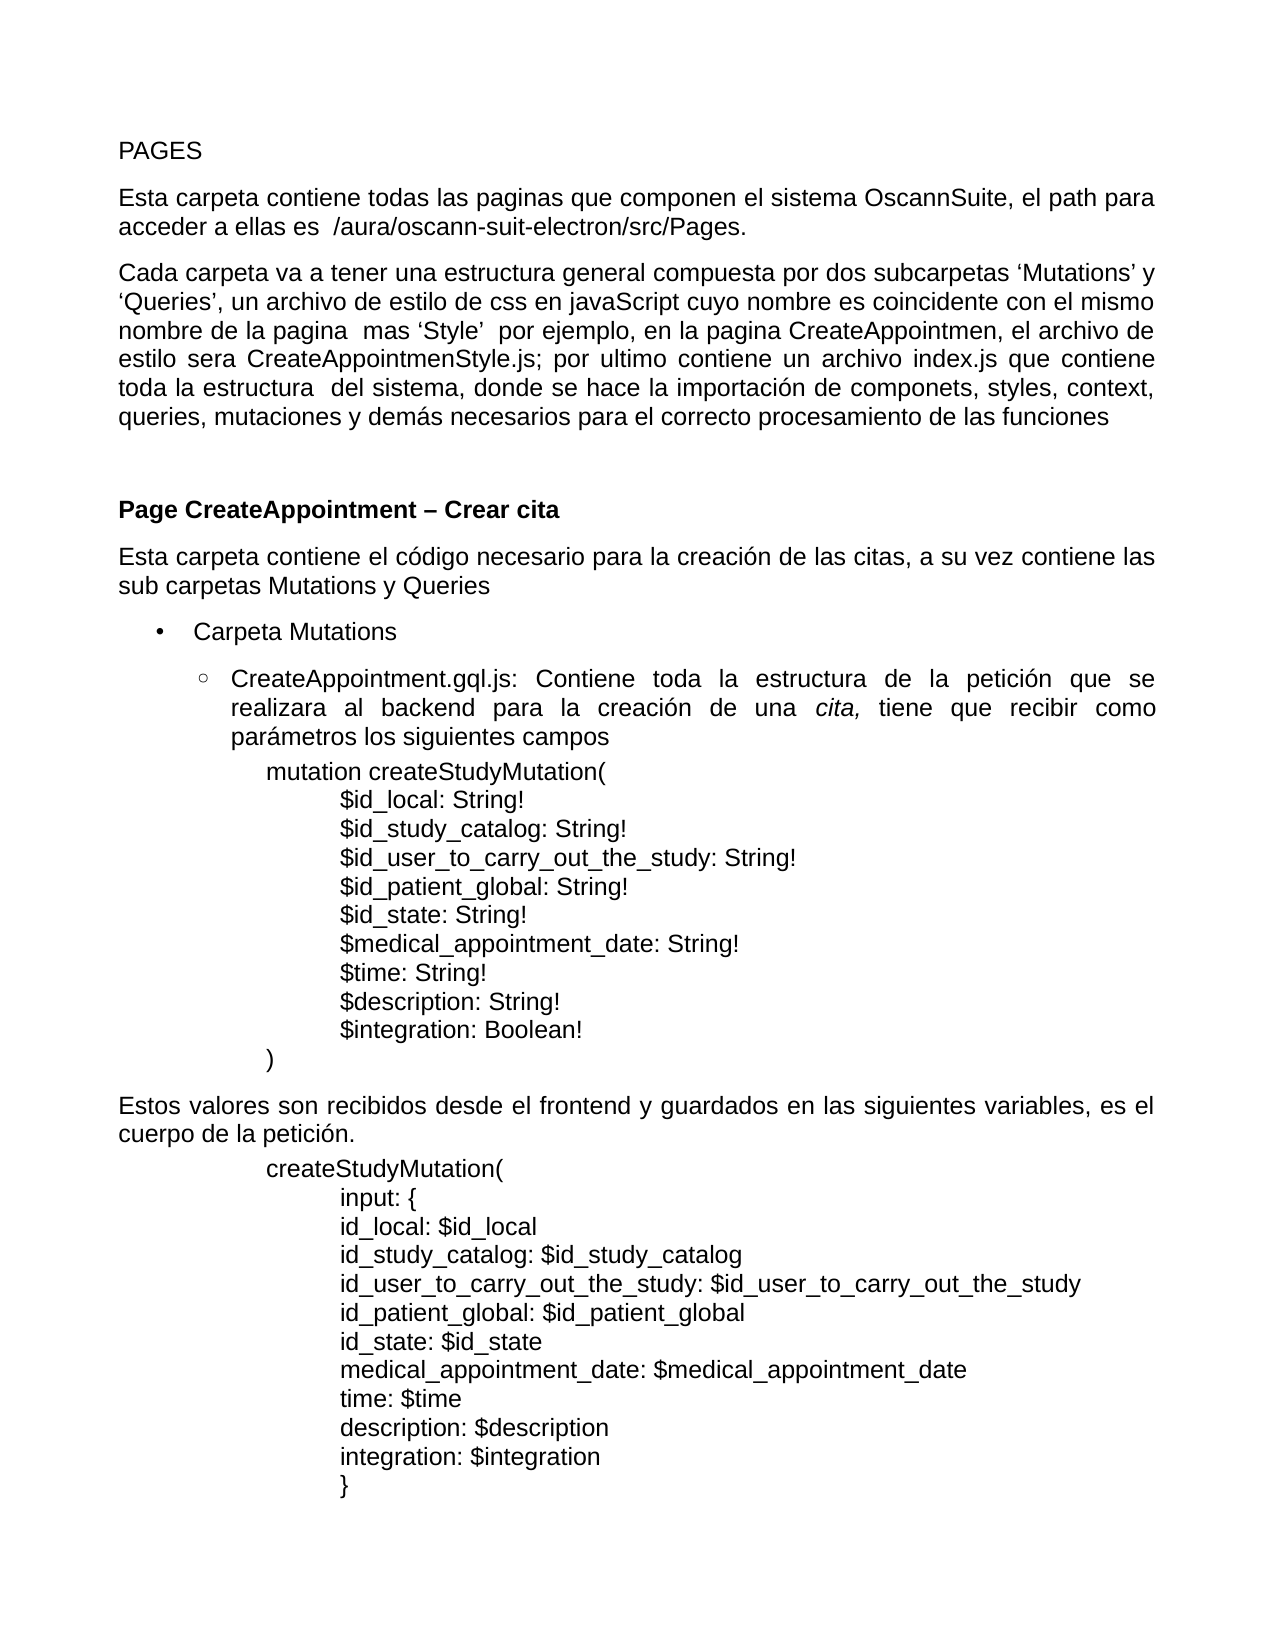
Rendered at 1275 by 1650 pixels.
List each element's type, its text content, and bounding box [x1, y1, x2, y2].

text $id_user_to_carry_out_the_study: String! [340, 843, 1157, 871]
text integration: $integration [340, 1442, 1157, 1470]
text Esta carpeta contiene todas las paginas que componen el sistema OscannSuite, el path para acceder a ellas es /aura/oscann-suit-electron/src/Pages. [118, 183, 1157, 240]
text $id_study_catalog: String! [340, 814, 1157, 843]
text $description: String! [340, 986, 1157, 1015]
text Esta carpeta contiene el código necesario para la creación de las citas, a su vez contiene las sub carpetas Mutations y Queries [118, 542, 1157, 599]
text description: $description [340, 1413, 1157, 1442]
text id_study_catalog: $id_study_catalog [340, 1240, 1157, 1269]
text id_patient_global: $id_patient_global [340, 1298, 1157, 1327]
text ) [266, 1044, 1157, 1073]
text time: $time [340, 1384, 1157, 1413]
text } [340, 1470, 1157, 1499]
text Cada carpeta va a tener una estructura general compuesta por dos subcarpetas ‘Mutations’ y ‘Queries’, un archivo de estilo de css en javaScript cuyo nombre es coincidente con el mismo nombre de la pagina mas ‘Style’ por ejemplo, en la pagina CreateAppointmen, el archivo de estilo sera CreateAppointmenStyle.js; por ultimo contiene un archivo index.js que contiene toda la estructura del sistema, donde se hace la importación de componets, styles, context, queries, mutaciones y demás necesarios para el correcto procesamiento de las funciones [118, 258, 1157, 431]
list CreateAppointment.gql.js: Contiene toda la estructura de la petición que se realizara al backend para la creación de una cita, tiene que recibir como parámetros los siguientes campos [193, 664, 1157, 750]
list Carpeta Mutations [156, 617, 1157, 646]
text input: { [340, 1183, 1157, 1212]
text PAGES [118, 136, 1157, 165]
text $integration: Boolean! [340, 1015, 1157, 1044]
text medical_appointment_date: $medical_appointment_date [340, 1355, 1157, 1384]
text $medical_appointment_date: String! [340, 929, 1157, 958]
text $id_state: String! [340, 900, 1157, 929]
text createStudyMutation( [266, 1154, 1157, 1183]
text mutation createStudyMutation( [192, 756, 1157, 785]
text $time: String! [340, 958, 1157, 986]
text $id_patient_global: String! [340, 871, 1157, 900]
text id_user_to_carry_out_the_study: $id_user_to_carry_out_the_study [340, 1269, 1157, 1298]
text Page CreateAppointment – Crear cita [118, 495, 1157, 524]
text Estos valores son recibidos desde el frontend y guardados en las siguientes variables, es el cuerpo de la petición. [118, 1091, 1157, 1148]
text id_state: $id_state [340, 1327, 1157, 1355]
text id_local: $id_local [340, 1212, 1157, 1240]
text $id_local: String! [340, 785, 1157, 814]
